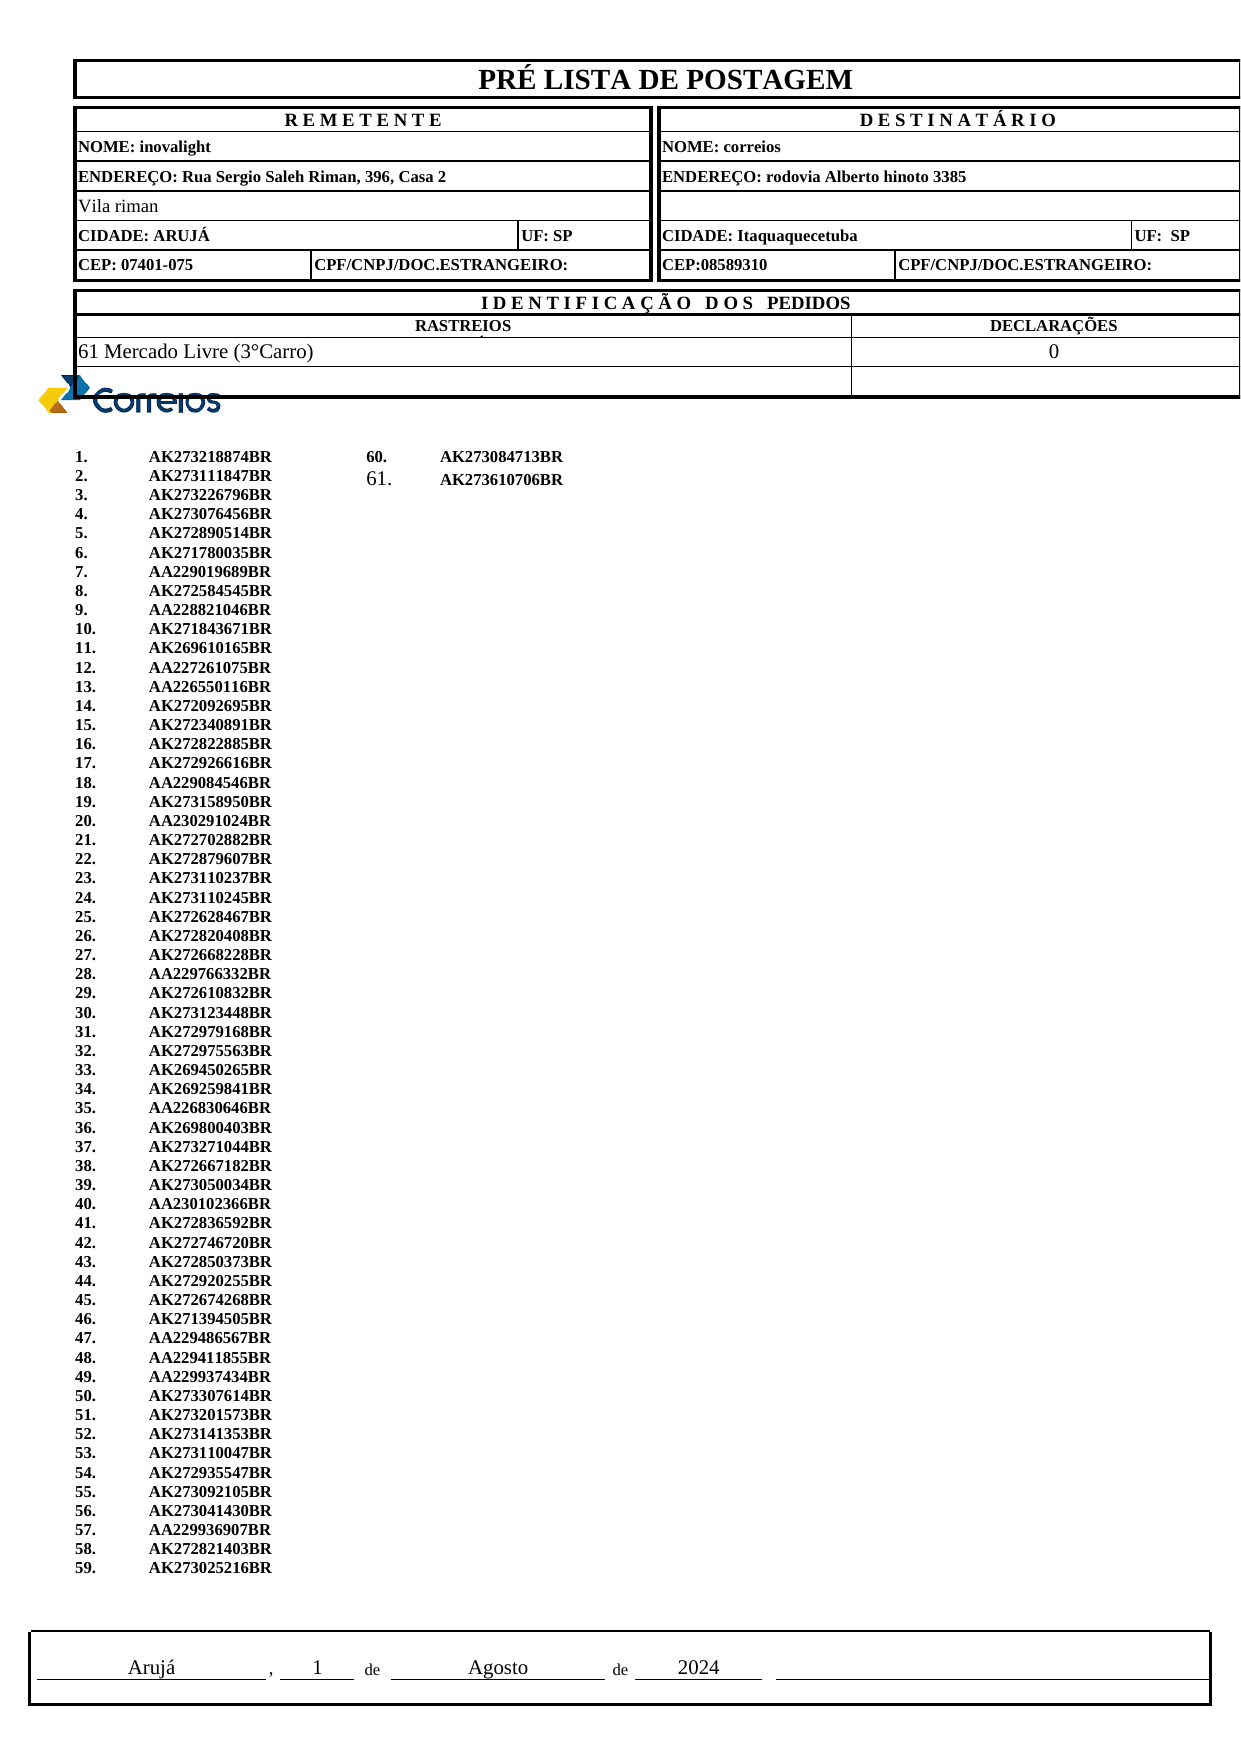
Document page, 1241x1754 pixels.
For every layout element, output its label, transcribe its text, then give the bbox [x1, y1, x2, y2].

list AK273110237BR [75, 868, 329, 887]
list AK272935547BR [75, 1462, 329, 1482]
list AK273271044BR [75, 1137, 329, 1156]
list AK272975563BR [75, 1041, 329, 1060]
list AK273084713BR [366, 447, 620, 466]
list AA229937434BR [75, 1367, 329, 1386]
list AK272668228BR [75, 945, 329, 964]
list AA229411855BR [75, 1347, 329, 1367]
list AA229084546BR [75, 772, 329, 792]
list AK272836592BR [75, 1213, 329, 1232]
list AK272821403BR [75, 1539, 329, 1558]
list AK273041430BR [75, 1501, 329, 1520]
list AK273123448BR [75, 1002, 329, 1022]
list AA226550116BR [75, 677, 329, 696]
list AK273092105BR [75, 1482, 329, 1501]
list AA229019689BR [75, 562, 329, 581]
list AK272674268BR [75, 1290, 329, 1309]
list AK272890514BR [75, 523, 329, 542]
list AK272092695BR [75, 696, 329, 715]
list AK272979168BR [75, 1022, 329, 1041]
list AA230291024BR [75, 811, 329, 830]
list AK272850373BR [75, 1252, 329, 1271]
list AK272920255BR [75, 1271, 329, 1290]
list AK271394505BR [75, 1309, 329, 1328]
list AK273110047BR [75, 1443, 329, 1462]
list AK273110245BR [75, 887, 329, 907]
list AA229936907BR [75, 1520, 329, 1539]
list AA229486567BR [75, 1328, 329, 1347]
list AK273076456BR [75, 504, 329, 523]
list AK272628467BR [75, 907, 329, 926]
list AK273025216BR [75, 1558, 329, 1577]
list AK269259841BR [75, 1079, 329, 1098]
list AK273141353BR [75, 1424, 329, 1443]
list AK273050034BR [75, 1175, 329, 1194]
list AK272879607BR [75, 849, 329, 868]
list AK273226796BR [75, 485, 329, 504]
list AK273610706BR [366, 466, 620, 490]
list AA230102366BR [75, 1194, 329, 1213]
list AK269610165BR [75, 638, 329, 657]
list AK273111847BR [75, 466, 329, 485]
list AK272610832BR [75, 983, 329, 1002]
list AK273307614BR [75, 1386, 329, 1405]
list AK269450265BR [75, 1060, 329, 1079]
list AK272822885BR [75, 734, 329, 753]
list AK272584545BR [75, 581, 329, 600]
list AA229766332BR [75, 964, 329, 983]
list AK271780035BR [75, 542, 329, 562]
list AK272926616BR [75, 753, 329, 772]
list AK271843671BR [75, 619, 329, 638]
list AK272702882BR [75, 830, 329, 849]
list AA228821046BR [75, 600, 329, 619]
list AK273158950BR [75, 792, 329, 811]
list AK273201573BR [75, 1405, 329, 1424]
list AK269800403BR [75, 1117, 329, 1137]
list AK272820408BR [75, 926, 329, 945]
list AA226830646BR [75, 1098, 329, 1117]
list AK273218874BR [75, 447, 329, 466]
list AK272746720BR [75, 1232, 329, 1252]
list AK272667182BR [75, 1156, 329, 1175]
list AA227261075BR [75, 657, 329, 677]
list AK272340891BR [75, 715, 329, 734]
